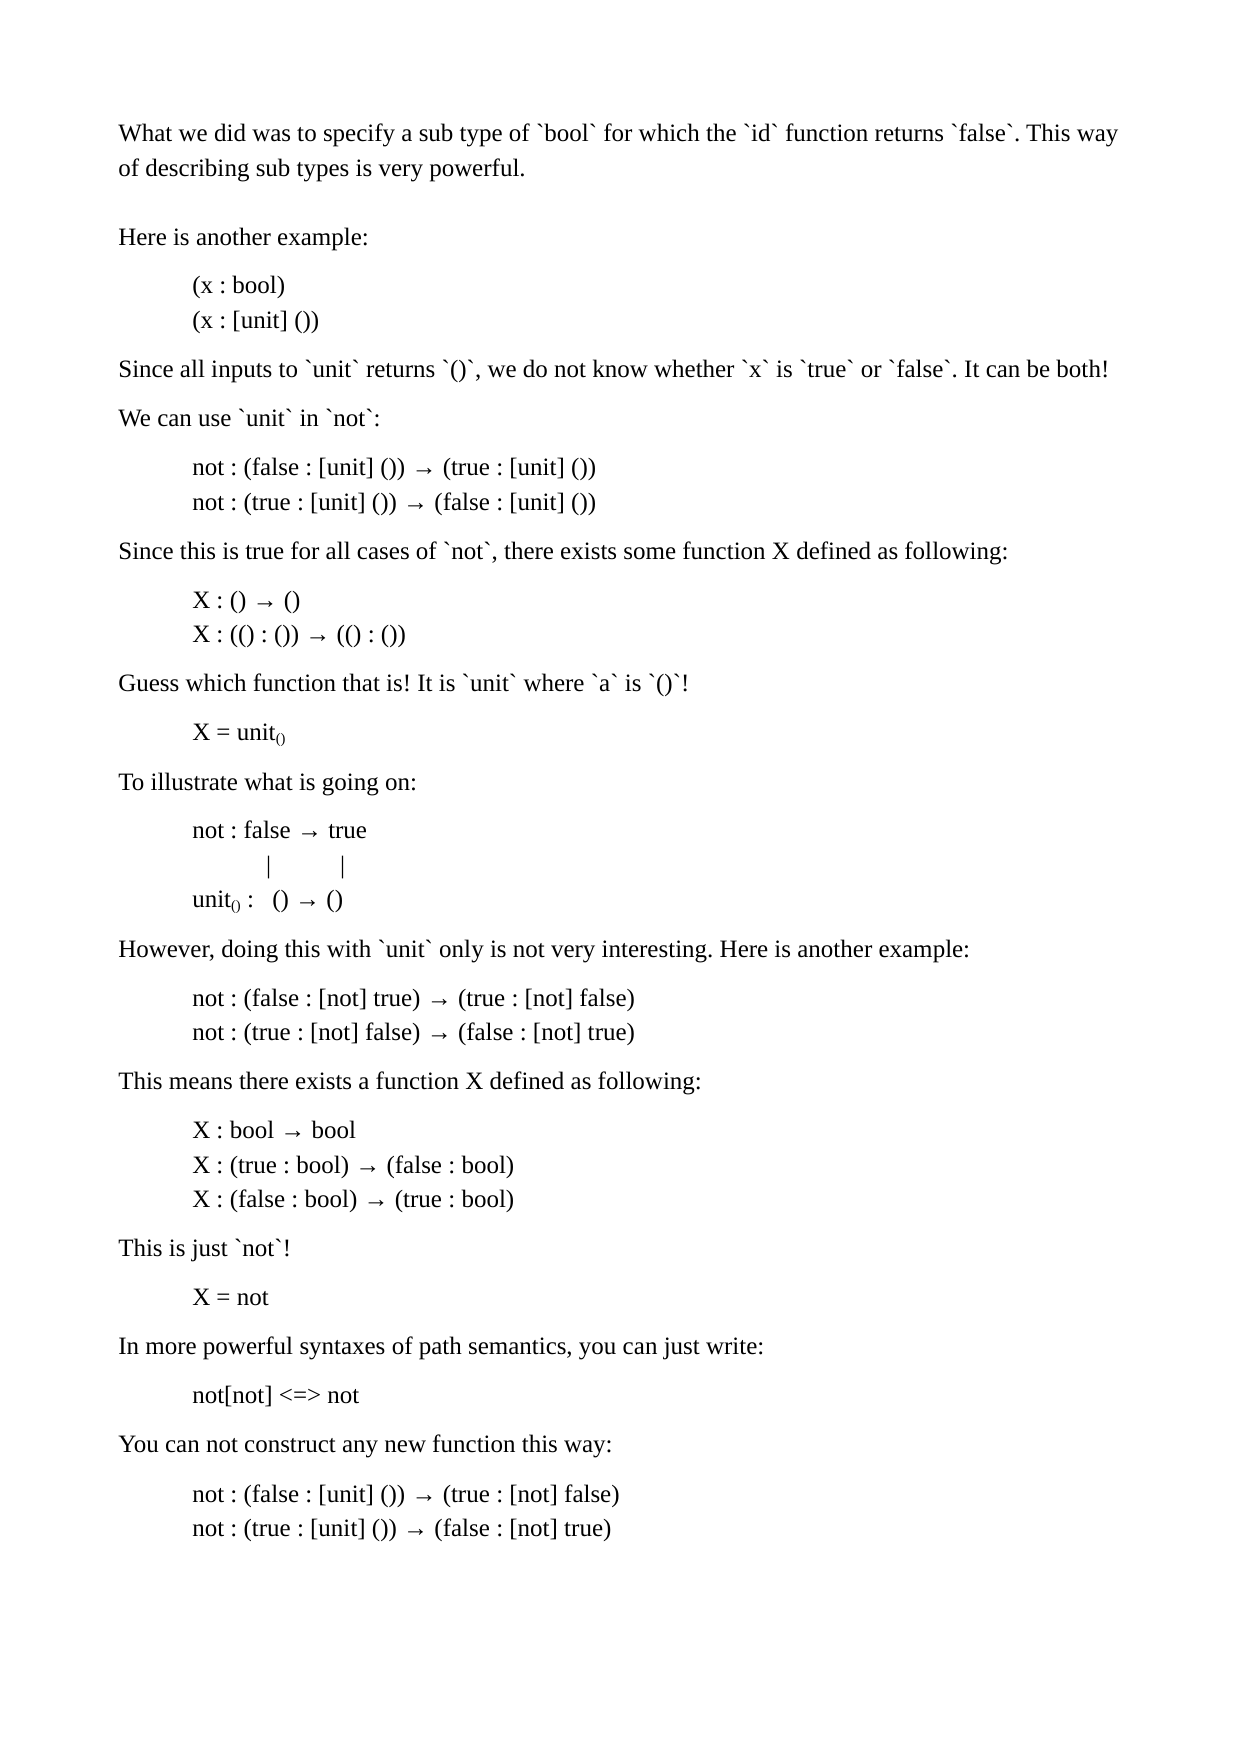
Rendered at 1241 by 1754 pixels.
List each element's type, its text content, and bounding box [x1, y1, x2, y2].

text X = not [118, 1282, 1122, 1311]
text This means there exists a function X defined as following: [118, 1066, 1122, 1095]
text X : () → () X : (() : ()) → (() : ()) [118, 585, 1122, 648]
text not[not] <=> not [118, 1381, 1122, 1409]
text You can not construct any new function this way: [118, 1429, 1122, 1458]
text Guess which function that is! It is `unit` where `a` is `()`! [118, 668, 1122, 697]
text X = unit() [118, 717, 1122, 746]
text Since this is true for all cases of `not`, there exists some function X defined as following: [118, 536, 1122, 564]
text not : (false : [unit] ()) → (true : [not] false) not : (true : [unit] ()) → (false : [not] true) [118, 1479, 1122, 1542]
text However, doing this with `unit` only is not very interesting. Here is another example: [118, 934, 1122, 962]
text not : (false : [not] true) → (true : [not] false) not : (true : [not] false) → (false : [not] true) [118, 983, 1122, 1046]
text We can use `unit` in `not`: [118, 403, 1122, 432]
text Since all inputs to `unit` returns `()`, we do not know whether `x` is `true` or `false`. It can be both! [118, 354, 1122, 383]
text What we did was to specify a sub type of `bool` for which the `id` function returns `false`. This way of describing sub types is very powerful. Here is another example: [118, 118, 1122, 250]
text In more powerful syntaxes of path semantics, you can just write: [118, 1331, 1122, 1360]
text not : false → true | | unit() : () → () [118, 816, 1122, 913]
text (x : bool) (x : [unit] ()) [118, 271, 1122, 334]
text X : bool → bool X : (true : bool) → (false : bool) X : (false : bool) → (true : bool) [118, 1115, 1122, 1213]
text not : (false : [unit] ()) → (true : [unit] ()) not : (true : [unit] ()) → (false : [unit] ()) [118, 452, 1122, 516]
text To illustrate what is going on: [118, 767, 1122, 795]
text This is just `not`! [118, 1233, 1122, 1262]
